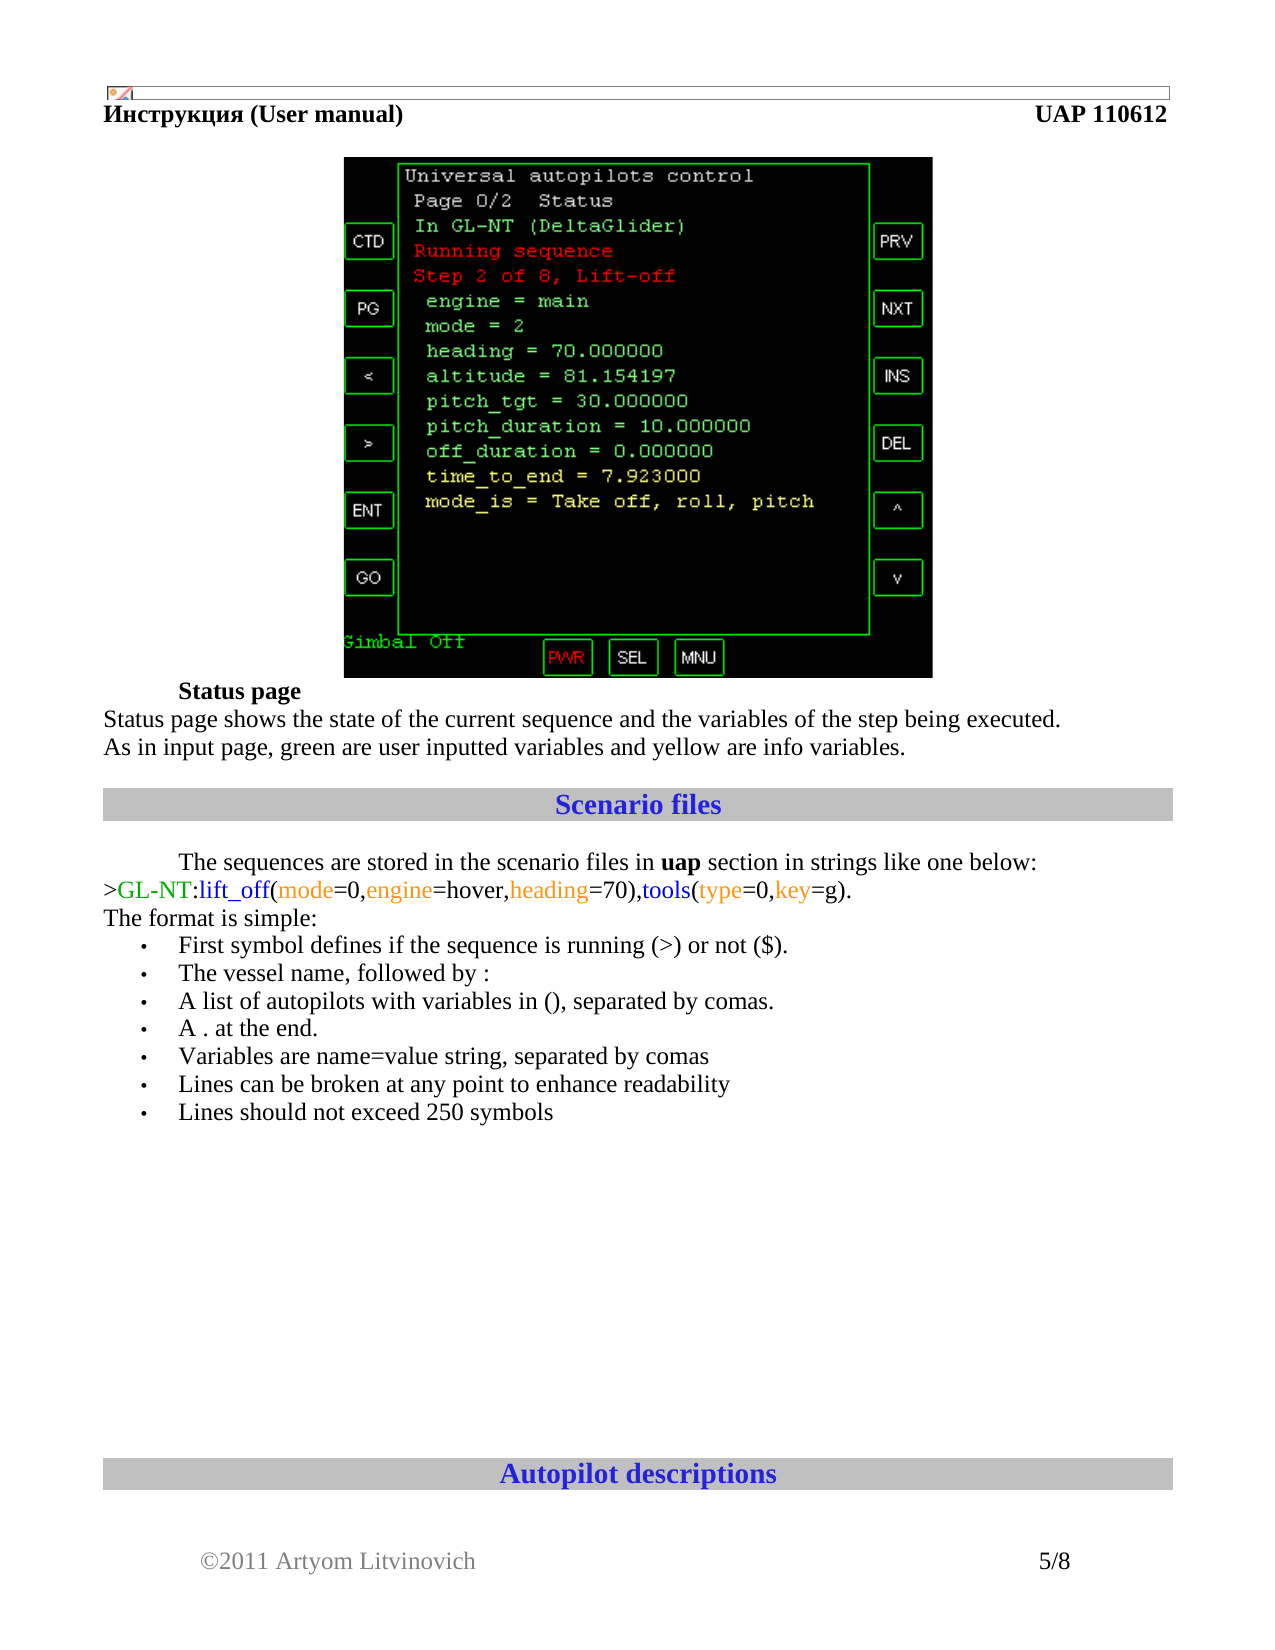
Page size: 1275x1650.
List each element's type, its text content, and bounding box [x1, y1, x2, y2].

text The sequences are stored in the scenario files in uap section in strings like one below: [103, 848, 1173, 876]
list A list of autopilots with variables in (), separated by comas. [141, 987, 1173, 1014]
text Status page shows the state of the current sequence and the variables of the step being executed. [103, 705, 1173, 733]
list A . at the end. [141, 1014, 1173, 1042]
list Lines should not exceed 250 symbols [141, 1098, 1173, 1125]
list First symbol defines if the sequence is running (>) or not ($). [141, 931, 1173, 959]
text The format is simple: [103, 904, 1173, 931]
list Variables are name=value string, separated by comas [141, 1042, 1173, 1070]
text Autopilot descriptions [103, 1458, 1173, 1490]
text As in input page, green are user inputted variables and yellow are info variables. [103, 733, 1173, 761]
text Status page [103, 157, 1173, 705]
list Lines can be broken at any point to enhance readability [141, 1070, 1173, 1098]
text >GL-NT:lift_off(mode=0,engine=hover,heading=70),tools(type=0,key=g). [103, 876, 1173, 904]
list The vessel name, followed by : [141, 959, 1173, 987]
text Scenario files [103, 788, 1173, 821]
picture [343, 157, 933, 678]
